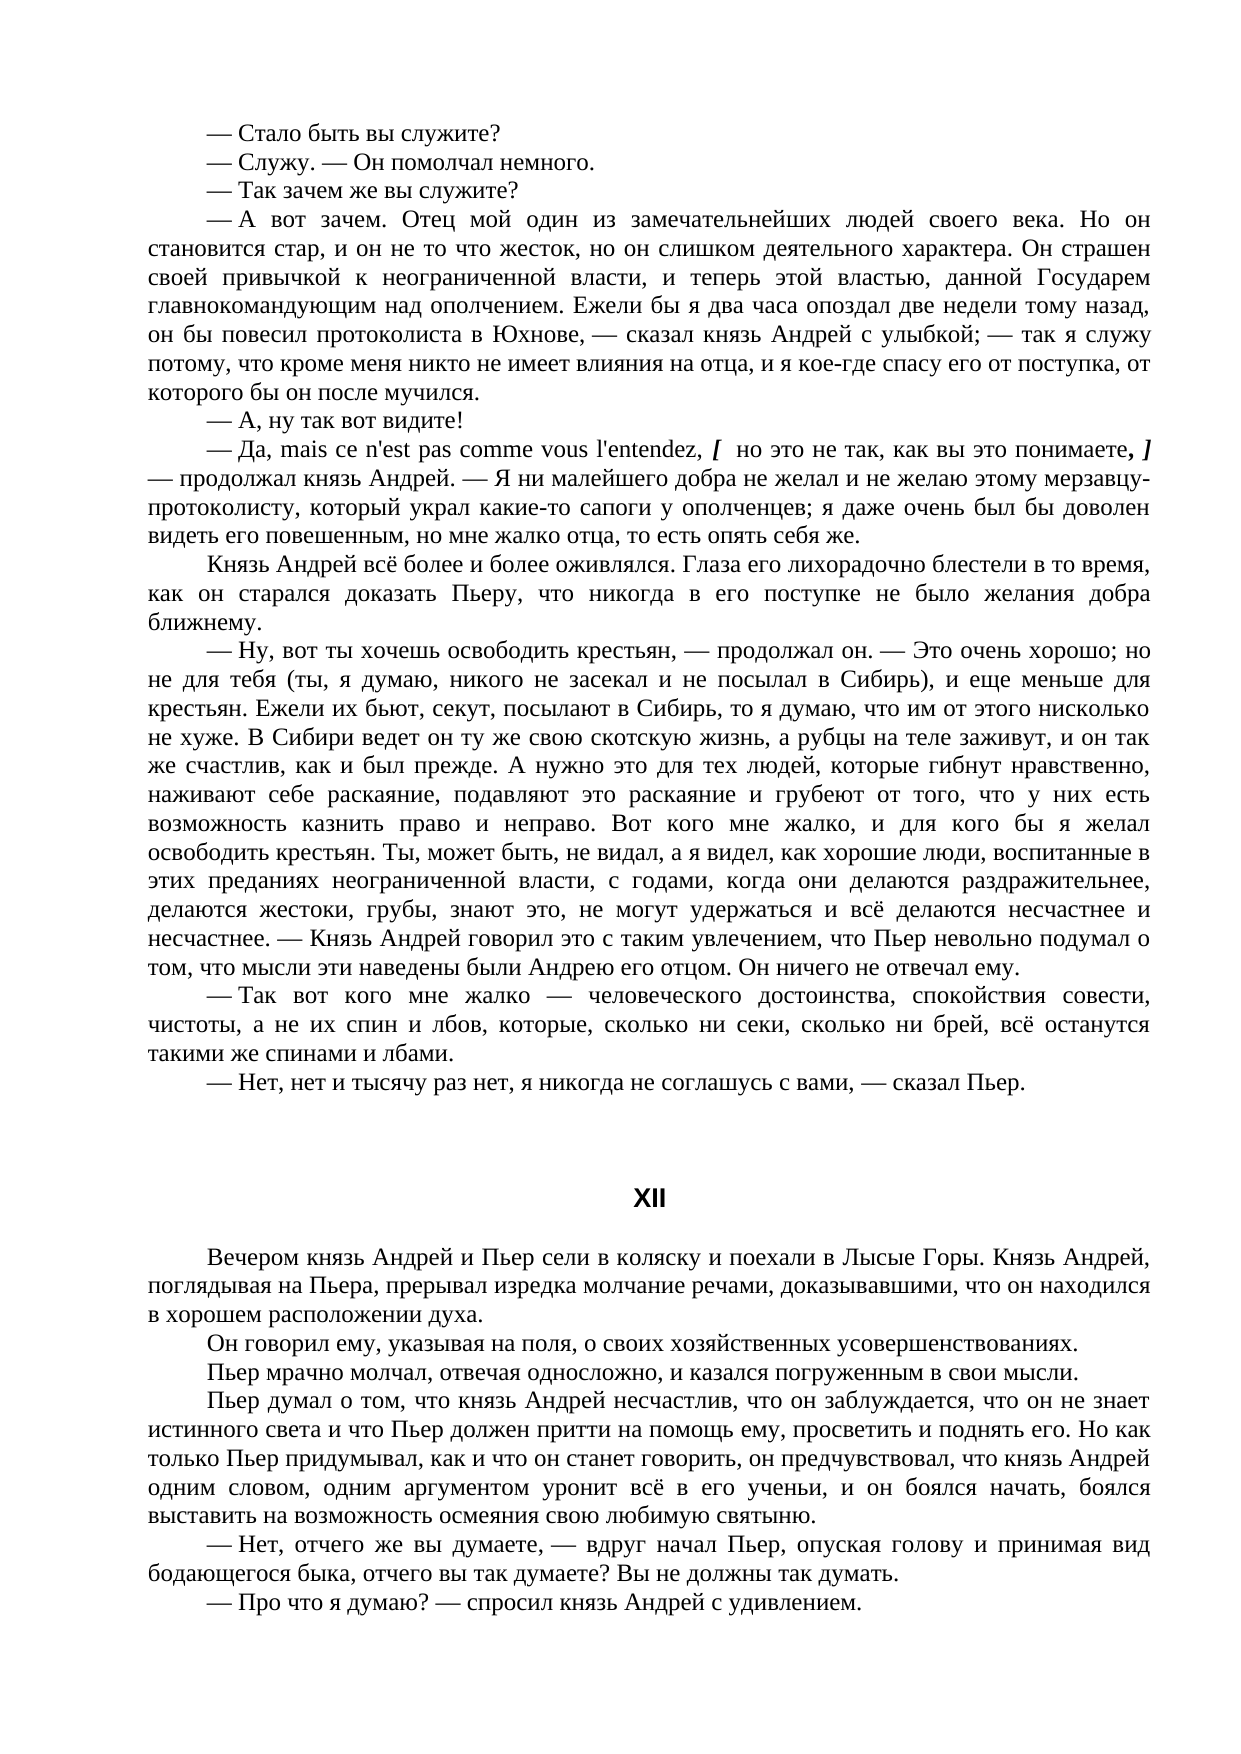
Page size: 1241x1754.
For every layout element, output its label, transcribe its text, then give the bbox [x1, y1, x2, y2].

text Пьер думал о том, что князь Андрей несчастлив, что он заблуждается, что он не знает истинного света и что Пьер должен притти на помощь ему, просветить и поднять его. Но как только Пьер придумывал, как и что он станет говорить, он предчувствовал, что князь Андрей одним словом, одним аргументом уронит всё в его ученьи, и он боялся начать, боялся выставить на возможность осмеяния свою любимую святыню. [148, 1386, 1152, 1529]
text Князь Андрей всё более и более оживлялся. Глаза его лихорадочно блестели в то время, как он старался доказать Пьеру, что никогда в его поступке не было желания добра ближнему. [148, 549, 1152, 636]
text — Ну, вот ты хочешь освободить крестьян, — продолжал он. — Это очень хорошо; но не для тебя (ты, я думаю, никого не засекал и не посылал в Сибирь), и еще меньше для крестьян. Ежели их бьют, секут, посылают в Сибирь, то я думаю, что им от этого нисколько не хуже. В Сибири ведет он ту же свою скотскую жизнь, а рубцы на теле заживут, и он так же счастлив, как и был прежде. А нужно это для тех людей, которые гибнут нравственно, наживают себе раскаяние, подавляют это раскаяние и грубеют от того, что у них есть возможность казнить право и неправо. Вот кого мне жалко, и для кого бы я желал освободить крестьян. Ты, может быть, не видал, а я видел, как хорошие люди, воспитанные в этих преданиях неограниченной власти, с годами, когда они делаются раздражительнее, делаются жестоки, грубы, знают это, не могут удержаться и всё делаются несчастнее и несчастнее. — Князь Андрей говорил это с таким увлечением, что Пьер невольно подумал о том, что мысли эти наведены были Андрею его отцом. Он ничего не отвечал ему. [148, 636, 1152, 981]
text — Нет, нет и тысячу раз нет, я никогда не соглашусь с вами, — сказал Пьер. [148, 1067, 1152, 1096]
text — Про что я думаю? — спросил князь Андрей с удивлением. [148, 1587, 1152, 1616]
text — Так вот кого мне жалко — человеческого достоинства, спокойствия совести, чистоты, а не их спин и лбов, которые, сколько ни секи, сколько ни брей, всё останутся такими же спинами и лбами. [148, 981, 1152, 1067]
text Он говорил ему, указывая на поля, о своих хозяйственных усовершенствованиях. [148, 1328, 1152, 1357]
text Пьер мрачно молчал, отвечая односложно, и казался погруженным в свои мысли. [148, 1357, 1152, 1386]
text — Стало быть вы служите? [148, 118, 1152, 147]
text — Да, mais ce n'est pas comme vous l'entendez, [ но это не так, как вы это понимаете, ] — продолжал князь Андрей. — Я ни малейшего добра не желал и не желаю этому мерзавцу-протоколисту, который украл какие-то сапоги у ополченцев; я даже очень был бы доволен видеть его повешенным, но мне жалко отца, то есть опять себя же. [148, 434, 1152, 549]
text — Служу. — Он помолчал немного. [148, 147, 1152, 176]
text Вечером князь Андрей и Пьер сели в коляску и поехали в Лысые Горы. Князь Андрей, поглядывая на Пьера, прерывал изредка молчание речами, доказывавшими, что он находился в хорошем расположении духа. [148, 1242, 1152, 1328]
text — А вот зачем. Отец мой один из замечательнейших людей своего века. Но он становится стар, и он не то что жесток, но он слишком деятельного характера. Он страшен своей привычкой к неограниченной власти, и теперь этой властью, данной Государем главнокомандующим над ополчением. Ежели бы я два часа опоздал две недели тому назад, он бы повесил протоколиста в Юхнове, — сказал князь Андрей с улыбкой; — так я служу потому, что кроме меня никто не имеет влияния на отца, и я кое-где спасу его от поступка, от которого бы он после мучился. [148, 204, 1152, 406]
text — Нет, отчего же вы думаете, — вдруг начал Пьер, опуская голову и принимая вид бодающегося быка, отчего вы так думаете? Вы не должны так думать. [148, 1529, 1152, 1587]
text — Так зачем же вы служите? [148, 176, 1152, 204]
subtitle XII [148, 1182, 1152, 1213]
text — А, ну так вот видите! [148, 406, 1152, 434]
